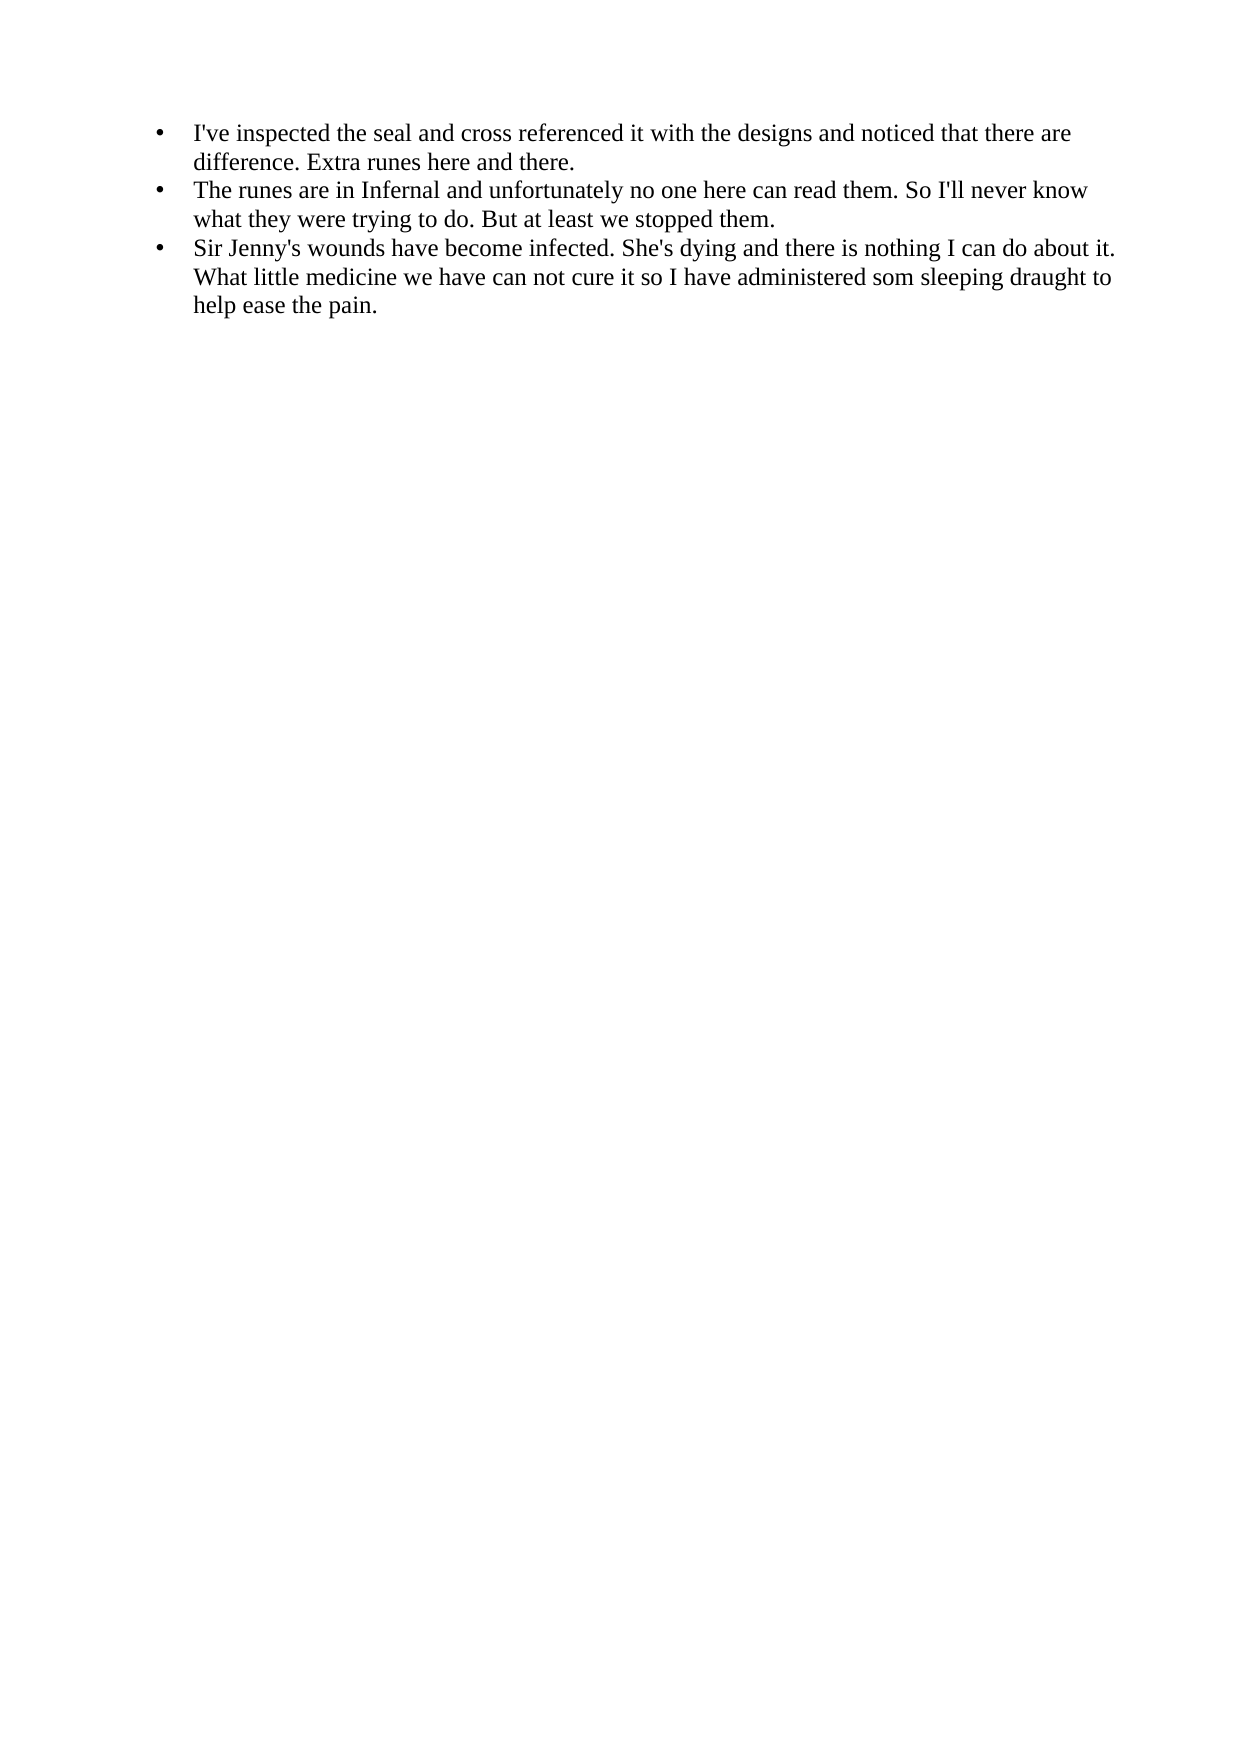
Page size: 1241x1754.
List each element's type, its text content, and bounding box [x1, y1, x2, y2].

list Sir Jenny's wounds have become infected. She's dying and there is nothing I can do about it. What little medicine we have can not cure it so I have administered som sleeping draught to help ease the pain. [156, 233, 1122, 319]
list I've inspected the seal and cross referenced it with the designs and noticed that there are difference. Extra runes here and there. [156, 118, 1122, 176]
list The runes are in Infernal and unfortunately no one here can read them. So I'll never know what they were trying to do. But at least we stopped them. [156, 176, 1122, 233]
